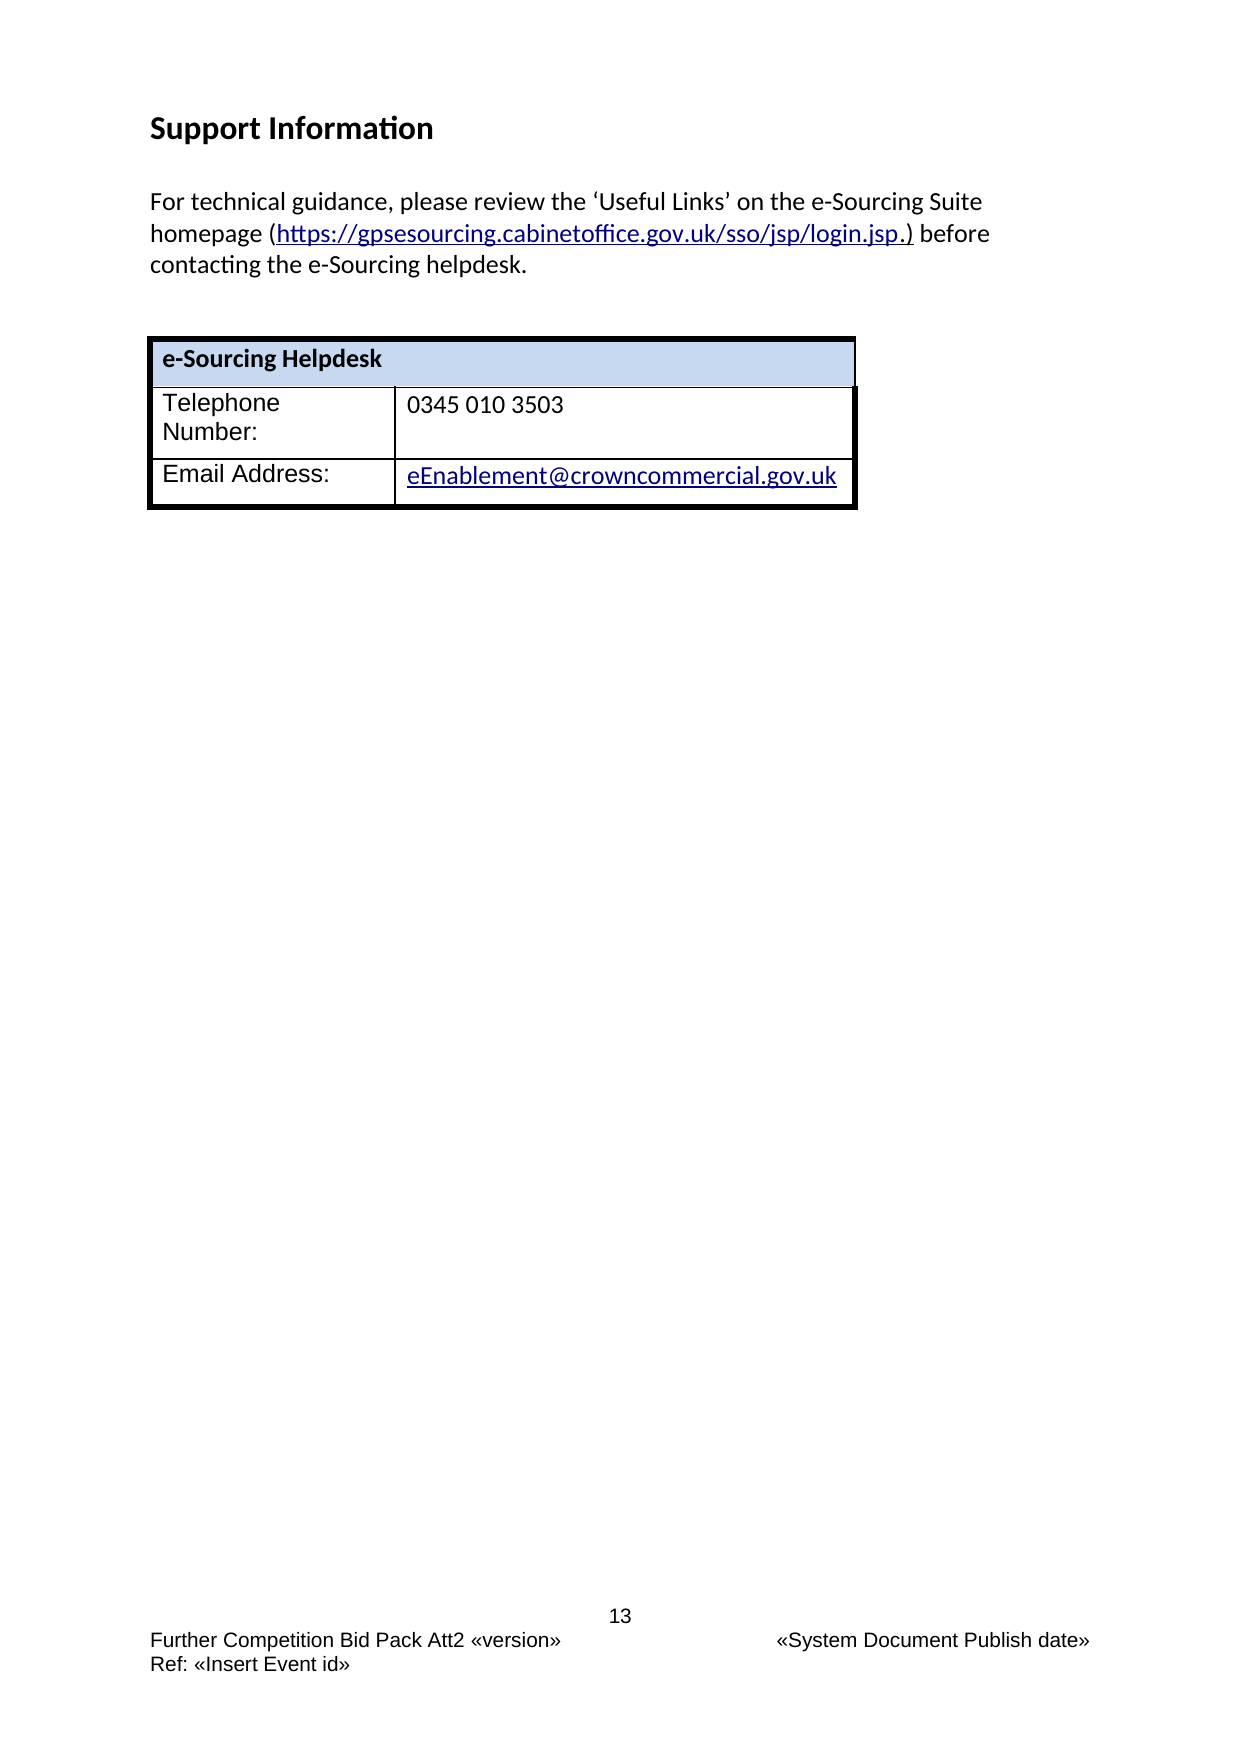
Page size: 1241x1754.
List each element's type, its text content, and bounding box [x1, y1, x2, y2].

table_cell eEnablement@crowncommercial.gov.uk [396, 460, 852, 504]
table_cell Email Address: [153, 460, 394, 504]
text For technical guidance, please review the ‘Useful Links’ on the e-Sourcing Suite homepage (https://gpsesourcing.cabinetoffice.gov.uk/sso/jsp/login.jsp.) before contacting the e-Sourcing helpdesk. [150, 185, 1090, 280]
table_header e-Sourcing Helpdesk [153, 342, 854, 386]
table_cell 0345 010 3503 [396, 388, 852, 458]
subtitle Support Information [150, 107, 1090, 147]
table_cell Telephone Number: [153, 388, 394, 458]
